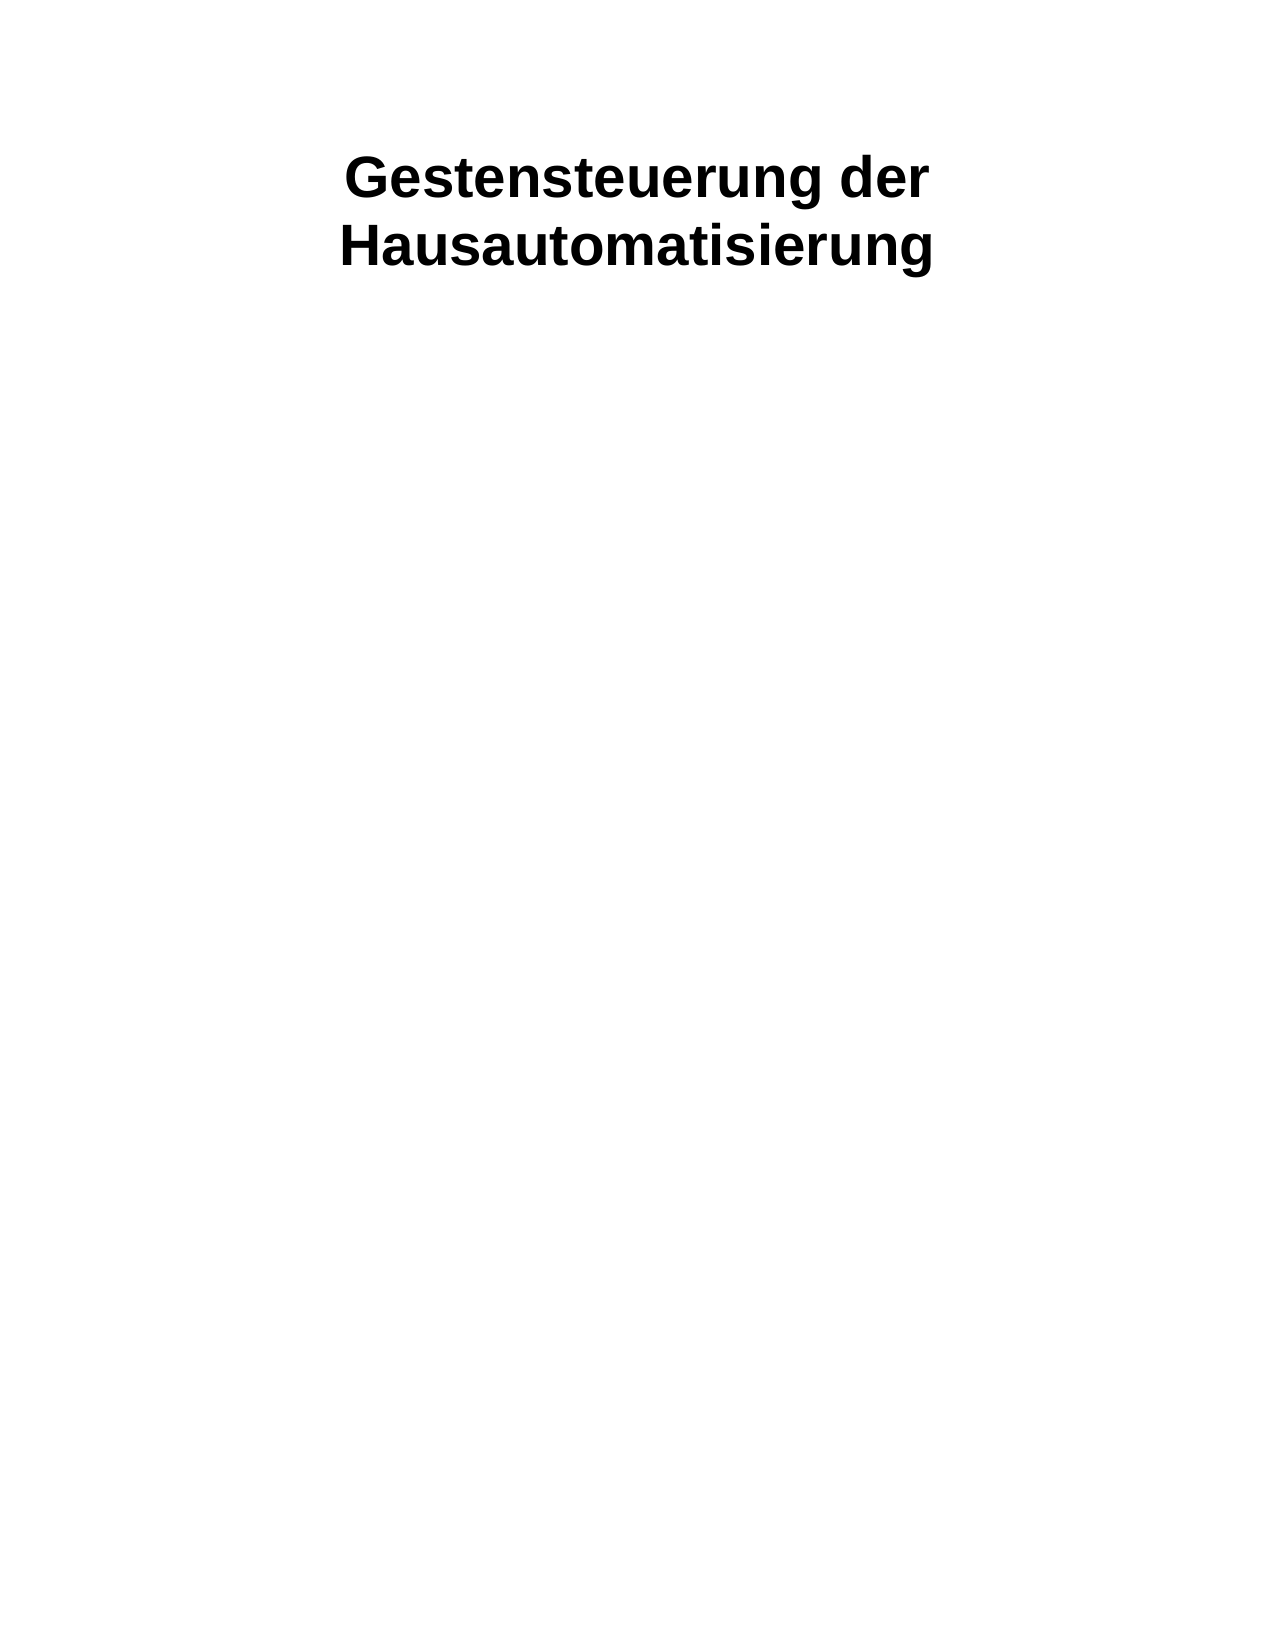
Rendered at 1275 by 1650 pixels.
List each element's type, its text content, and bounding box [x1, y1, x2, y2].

title Gestensteuerung der Hausautomatisierung [118, 143, 1157, 277]
